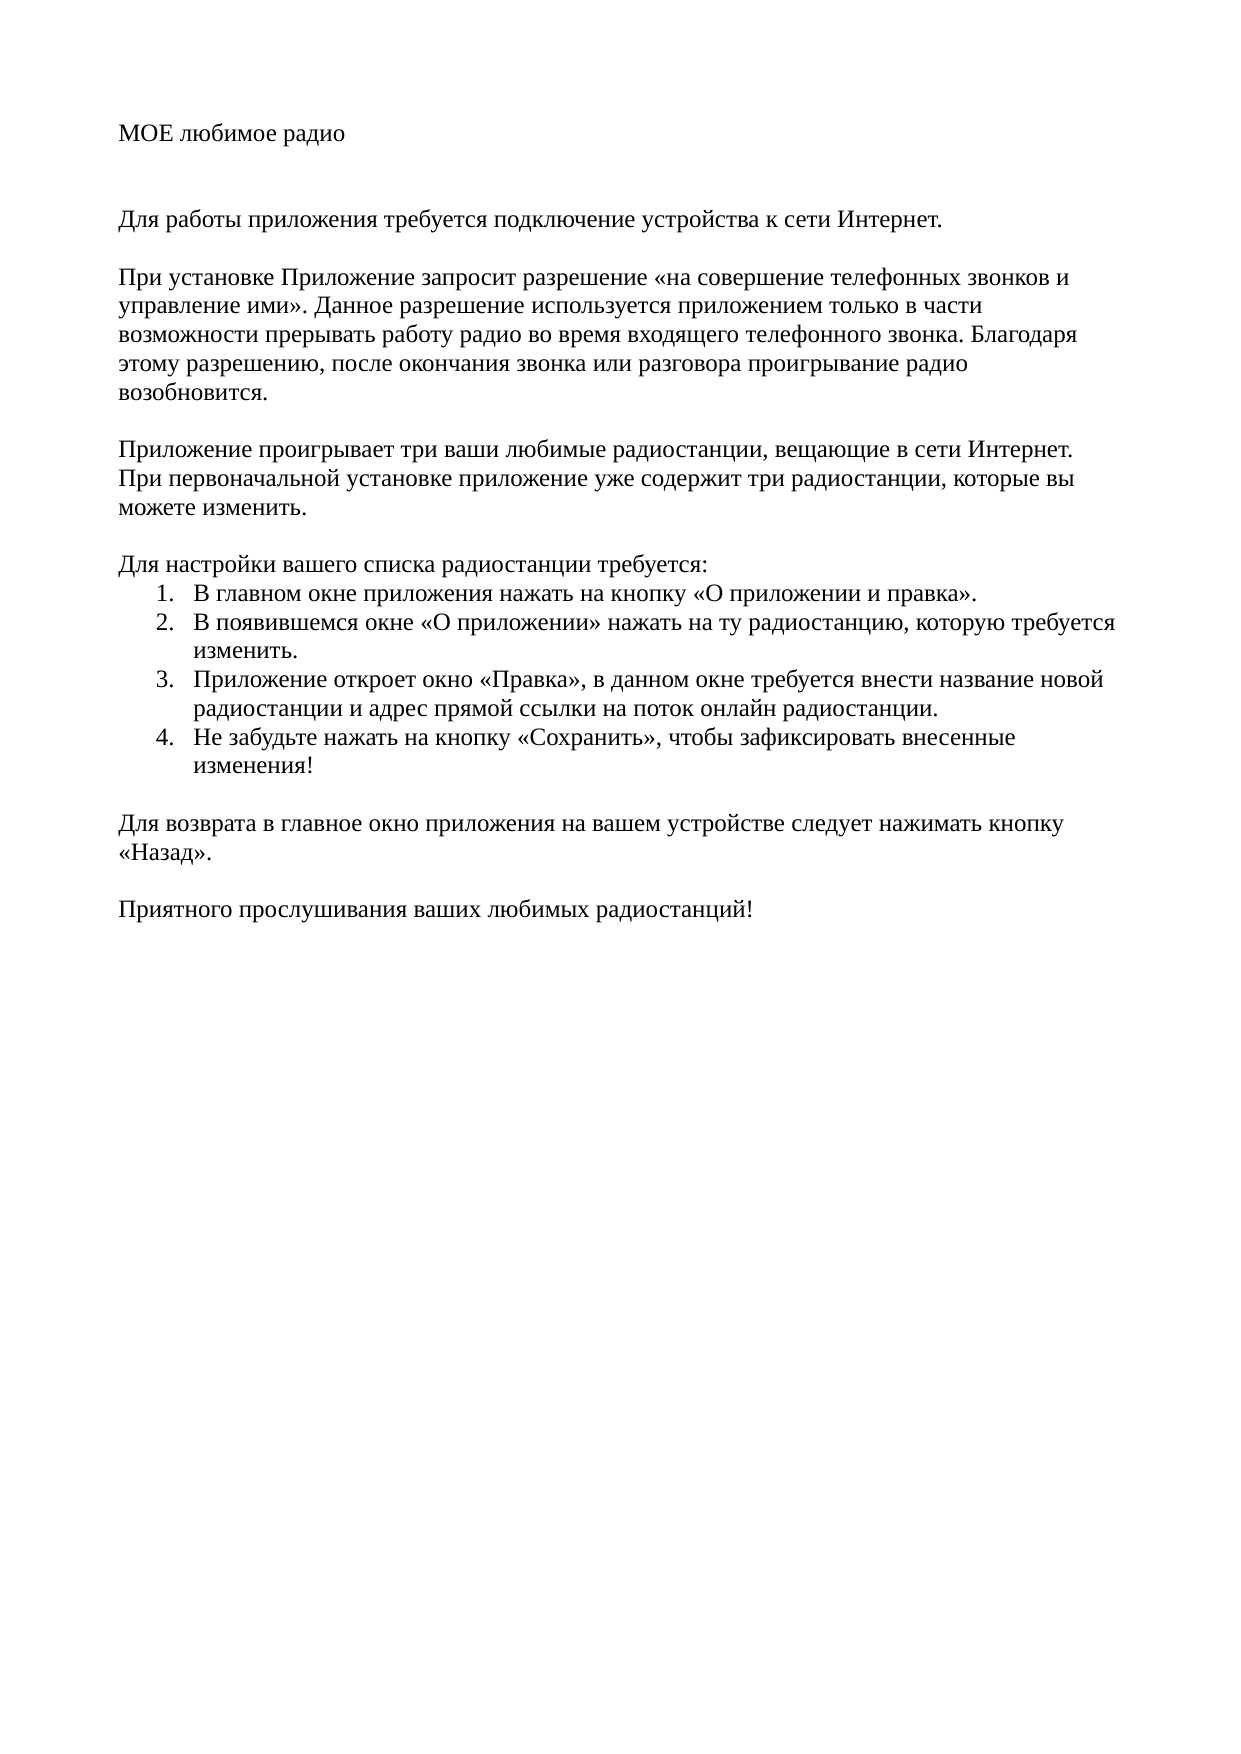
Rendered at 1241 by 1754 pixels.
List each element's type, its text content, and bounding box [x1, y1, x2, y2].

text При первоначальной установке приложение уже содержит три радиостанции, которые вы можете изменить. [118, 463, 1122, 521]
list В главном окне приложения нажать на кнопку «О приложении и правка». [156, 578, 1122, 607]
text Приятного прослушивания ваших любимых радиостанций! [118, 894, 1122, 923]
text Для настройки вашего списка радиостанции требуется: [118, 549, 1122, 578]
text Для возврата в главное окно приложения на вашем устройстве следует нажимать кнопку «Назад». [118, 808, 1122, 866]
list Не забудьте нажать на кнопку «Сохранить», чтобы зафиксировать внесенные изменения! [156, 722, 1122, 779]
text Приложение проигрывает три ваши любимые радиостанции, вещающие в сети Интернет. [118, 434, 1122, 463]
text Для работы приложения требуется подключение устройства к сети Интернет. [118, 204, 1122, 233]
text При установке Приложение запросит разрешение «на совершение телефонных звонков и управление ими». Данное разрешение используется приложением только в части возможности прерывать работу радио во время входящего телефонного звонка. Благодаря этому разрешению, после окончания звонка или разговора проигрывание радио возобновится. [118, 262, 1122, 406]
list Приложение откроет окно «Правка», в данном окне требуется внести название новой радиостанции и адрес прямой ссылки на поток онлайн радиостанции. [156, 664, 1122, 722]
text МОЕ любимое радио [118, 118, 1122, 147]
list В появившемся окне «О приложении» нажать на ту радиостанцию, которую требуется изменить. [156, 607, 1122, 664]
